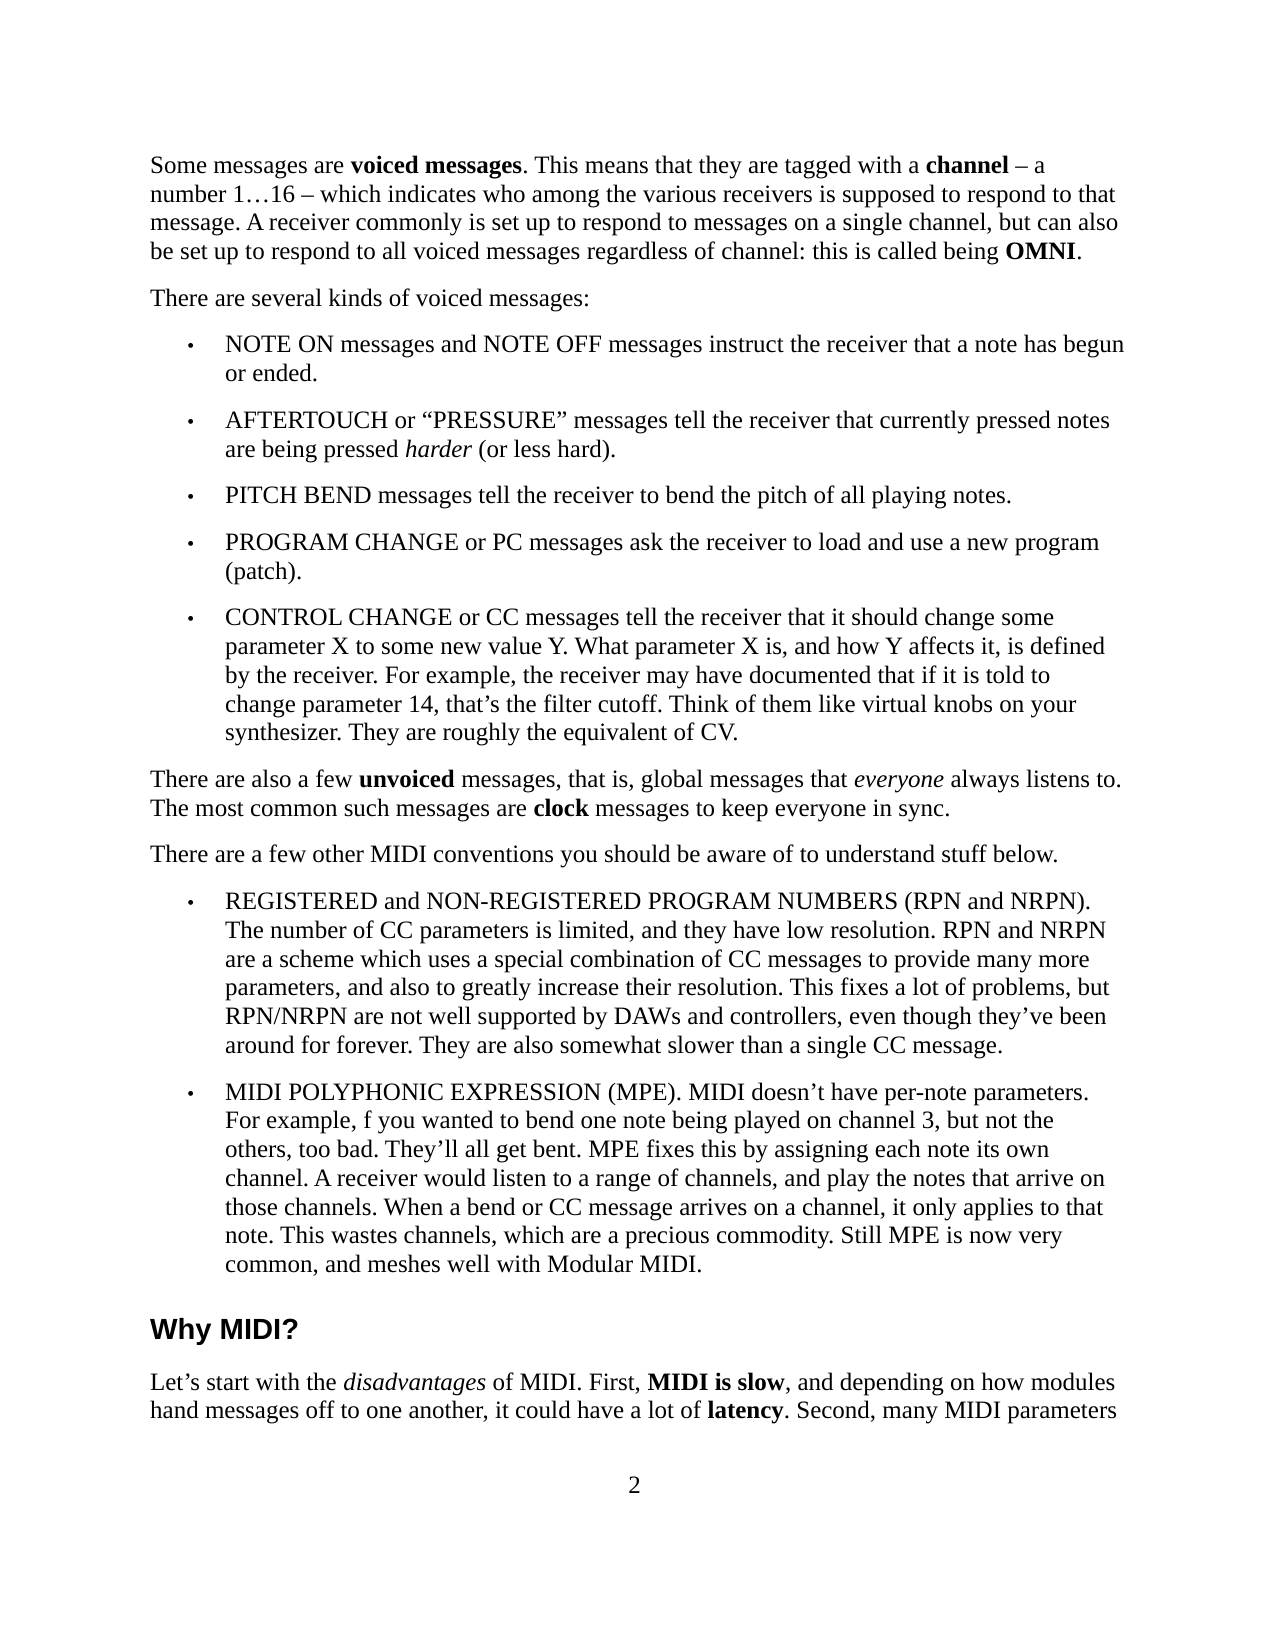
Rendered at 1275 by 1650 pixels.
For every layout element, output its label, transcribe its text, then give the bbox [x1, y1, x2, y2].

text There are a few other MIDI conventions you should be aware of to understand stuff below. [150, 839, 1125, 868]
list REGISTERED and NON-REGISTERED PROGRAM NUMBERS (RPN and NRPN). The number of CC parameters is limited, and they have low resolution. RPN and NRPN are a scheme which uses a special combination of CC messages to provide many more parameters, and also to greatly increase their resolution. This fixes a lot of problems, but RPN/NRPN are not well supported by DAWs and controllers, even though they’ve been around for forever. They are also somewhat slower than a single CC message. [187, 886, 1125, 1059]
list PROGRAM CHANGE or PC messages ask the receiver to load and use a new program (patch). [187, 527, 1125, 584]
text There are several kinds of voiced messages: [150, 283, 1125, 312]
list NOTE ON messages and NOTE OFF messages instruct the receiver that a note has begun or ended. [187, 329, 1125, 387]
list CONTROL CHANGE or CC messages tell the receiver that it should change some parameter X to some new value Y. What parameter X is, and how Y affects it, is defined by the receiver. For example, the receiver may have documented that if it is told to change parameter 14, that’s the filter cutoff. Think of them like virtual knobs on your synthesizer. They are roughly the equivalent of CV. [187, 602, 1125, 746]
text Some messages are voiced messages. This means that they are tagged with a channel – a number 1…16 – which indicates who among the various receivers is supposed to respond to that message. A receiver commonly is set up to respond to messages on a single channel, but can also be set up to respond to all voiced messages regardless of channel: this is called being OMNI. [150, 150, 1125, 265]
text Let’s start with the disadvantages of MIDI. First, MIDI is slow, and depending on how modules hand messages off to one another, it could have a lot of latency. Second, many MIDI parameters [150, 1367, 1125, 1424]
list AFTERTOUCH or “PRESSURE” messages tell the receiver that currently pressed notes are being pressed harder (or less hard). [187, 405, 1125, 462]
list PITCH BEND messages tell the receiver to bend the pitch of all playing notes. [187, 480, 1125, 509]
subtitle Why MIDI? [150, 1312, 1125, 1345]
list MIDI POLYPHONIC EXPRESSION (MPE). MIDI doesn’t have per-note parameters. For example, f you wanted to bend one note being played on channel 3, but not the others, too bad. They’ll all get bent. MPE fixes this by assigning each note its own channel. A receiver would listen to a range of channels, and play the notes that arrive on those channels. When a bend or CC message arrives on a channel, it only applies to that note. This wastes channels, which are a precious commodity. Still MPE is now very common, and meshes well with Modular MIDI. [187, 1077, 1125, 1278]
text There are also a few unvoiced messages, that is, global messages that everyone always listens to. The most common such messages are clock messages to keep everyone in sync. [150, 764, 1125, 822]
